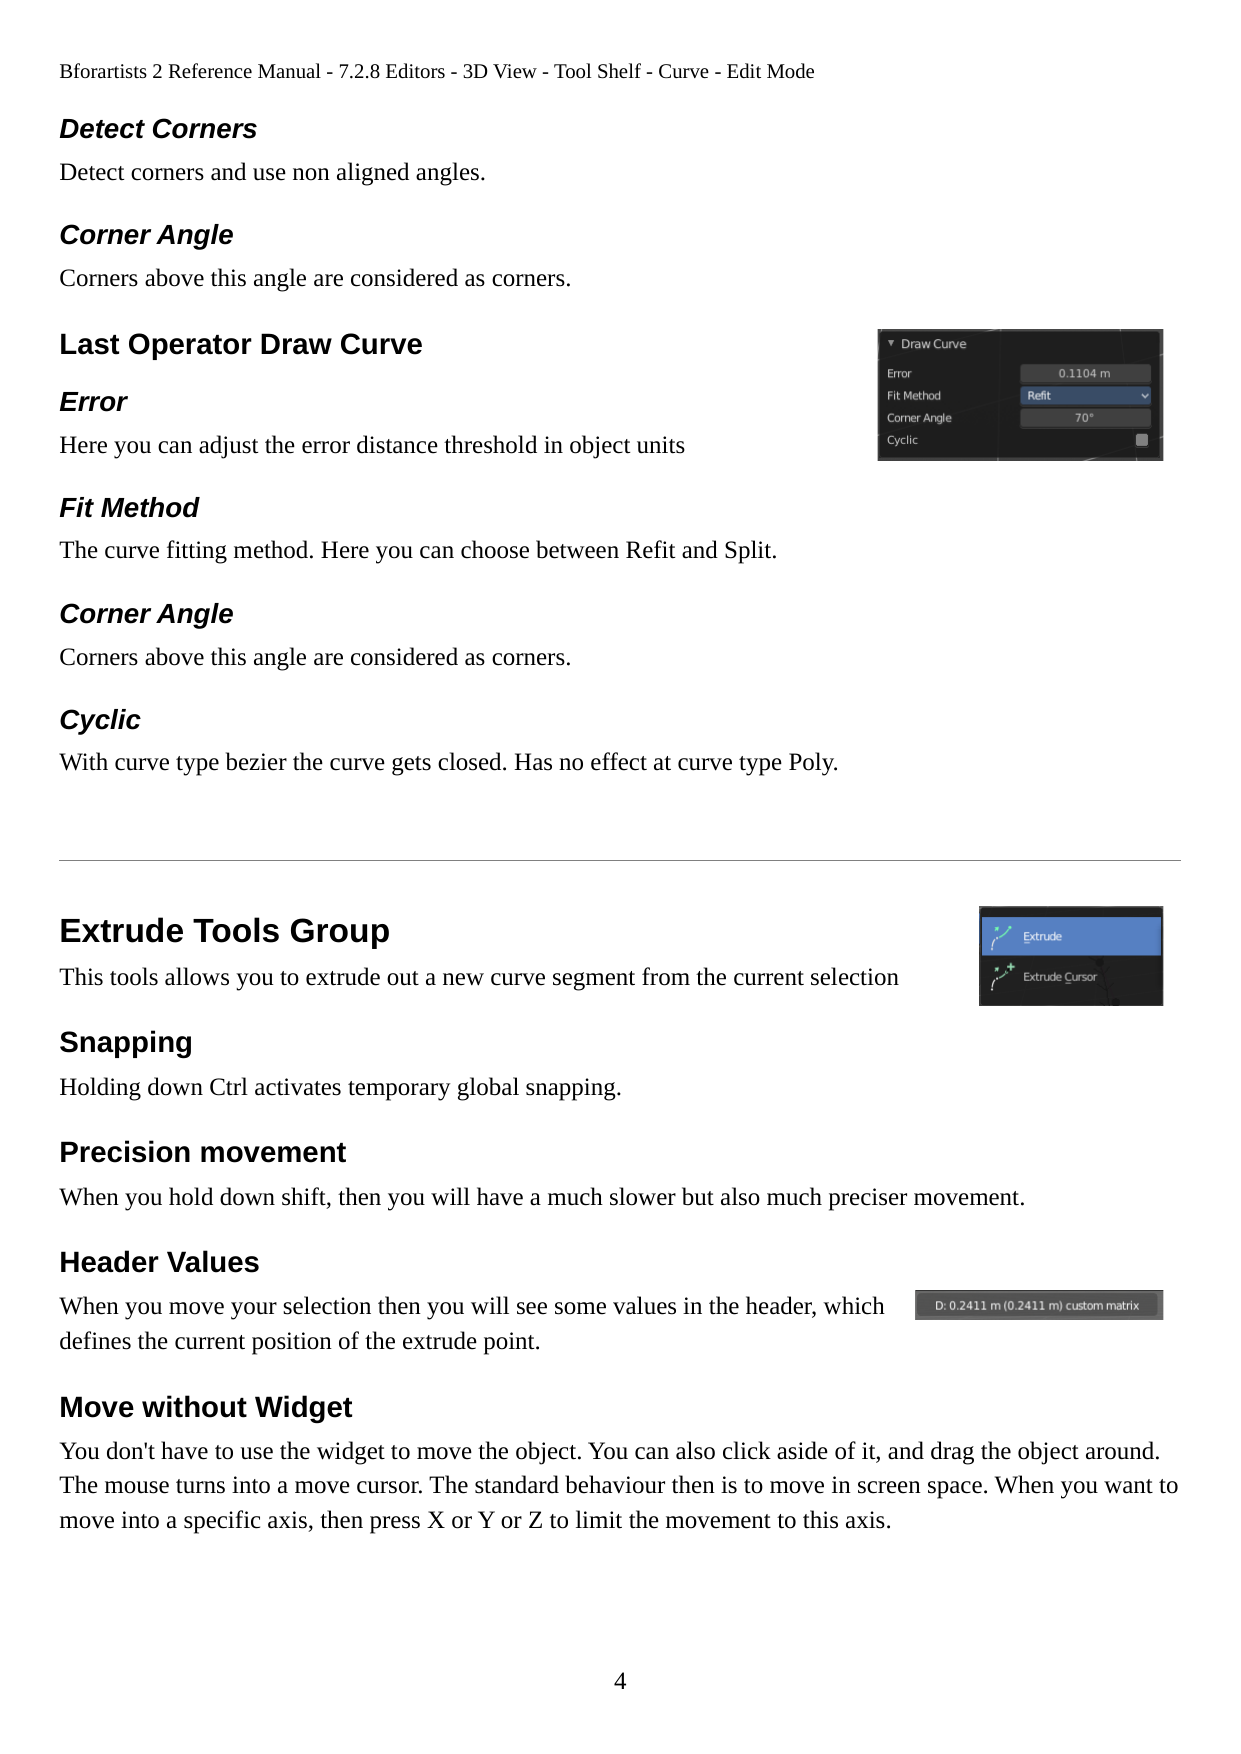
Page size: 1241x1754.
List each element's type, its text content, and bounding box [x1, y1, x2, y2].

text This tools allows you to extrude out a new curve segment from the current selection [59, 962, 979, 991]
subtitle Extrude Tools Group [59, 911, 979, 949]
text The curve fitting method. Here you can choose between Refit and Split. [59, 536, 1181, 564]
subtitle Corner Angle [59, 218, 1181, 250]
text Here you can adjust the error distance threshold in object units [59, 430, 877, 458]
picture [979, 906, 1164, 1006]
picture [915, 1290, 1164, 1320]
subtitle [1164, 911, 1181, 949]
subtitle Header Values [59, 1245, 1181, 1279]
text Corners above this angle are considered as corners. [59, 263, 1181, 292]
text Detect corners and use non aligned angles. [59, 157, 1181, 186]
subtitle Last Operator Draw Curve [59, 327, 1181, 360]
text With curve type bezier the curve gets closed. Has no effect at curve type Poly. [59, 747, 1181, 776]
text When you move your selection then you will see some values in the header, which defines the current position of the extrude point. [59, 1291, 1181, 1355]
text Holding down Ctrl activates temporary global snapping. [59, 1072, 1181, 1100]
text You don't have to use the widget to move the object. You can also click aside of it, and drag the object around. The mouse turns into a move cursor. The standard behaviour then is to move in screen space. When you want to move into a specific axis, then press X or Y or Z to limit the movement to this axis. [59, 1436, 1181, 1533]
subtitle Precision movement [59, 1135, 1181, 1169]
subtitle Error [59, 385, 877, 417]
subtitle Detect Corners [59, 113, 1181, 144]
subtitle Fit Method [59, 491, 1181, 523]
picture [877, 329, 1164, 461]
subtitle [1164, 385, 1181, 417]
text When you hold down shift, then you will have a much slower but also much preciser movement. [59, 1182, 1181, 1210]
subtitle Corner Angle [59, 597, 1181, 629]
subtitle Move without Widget [59, 1389, 1181, 1423]
text Corners above this angle are considered as corners. [59, 642, 1181, 670]
subtitle Cyclic [59, 703, 1181, 735]
subtitle Snapping [59, 1025, 1181, 1059]
